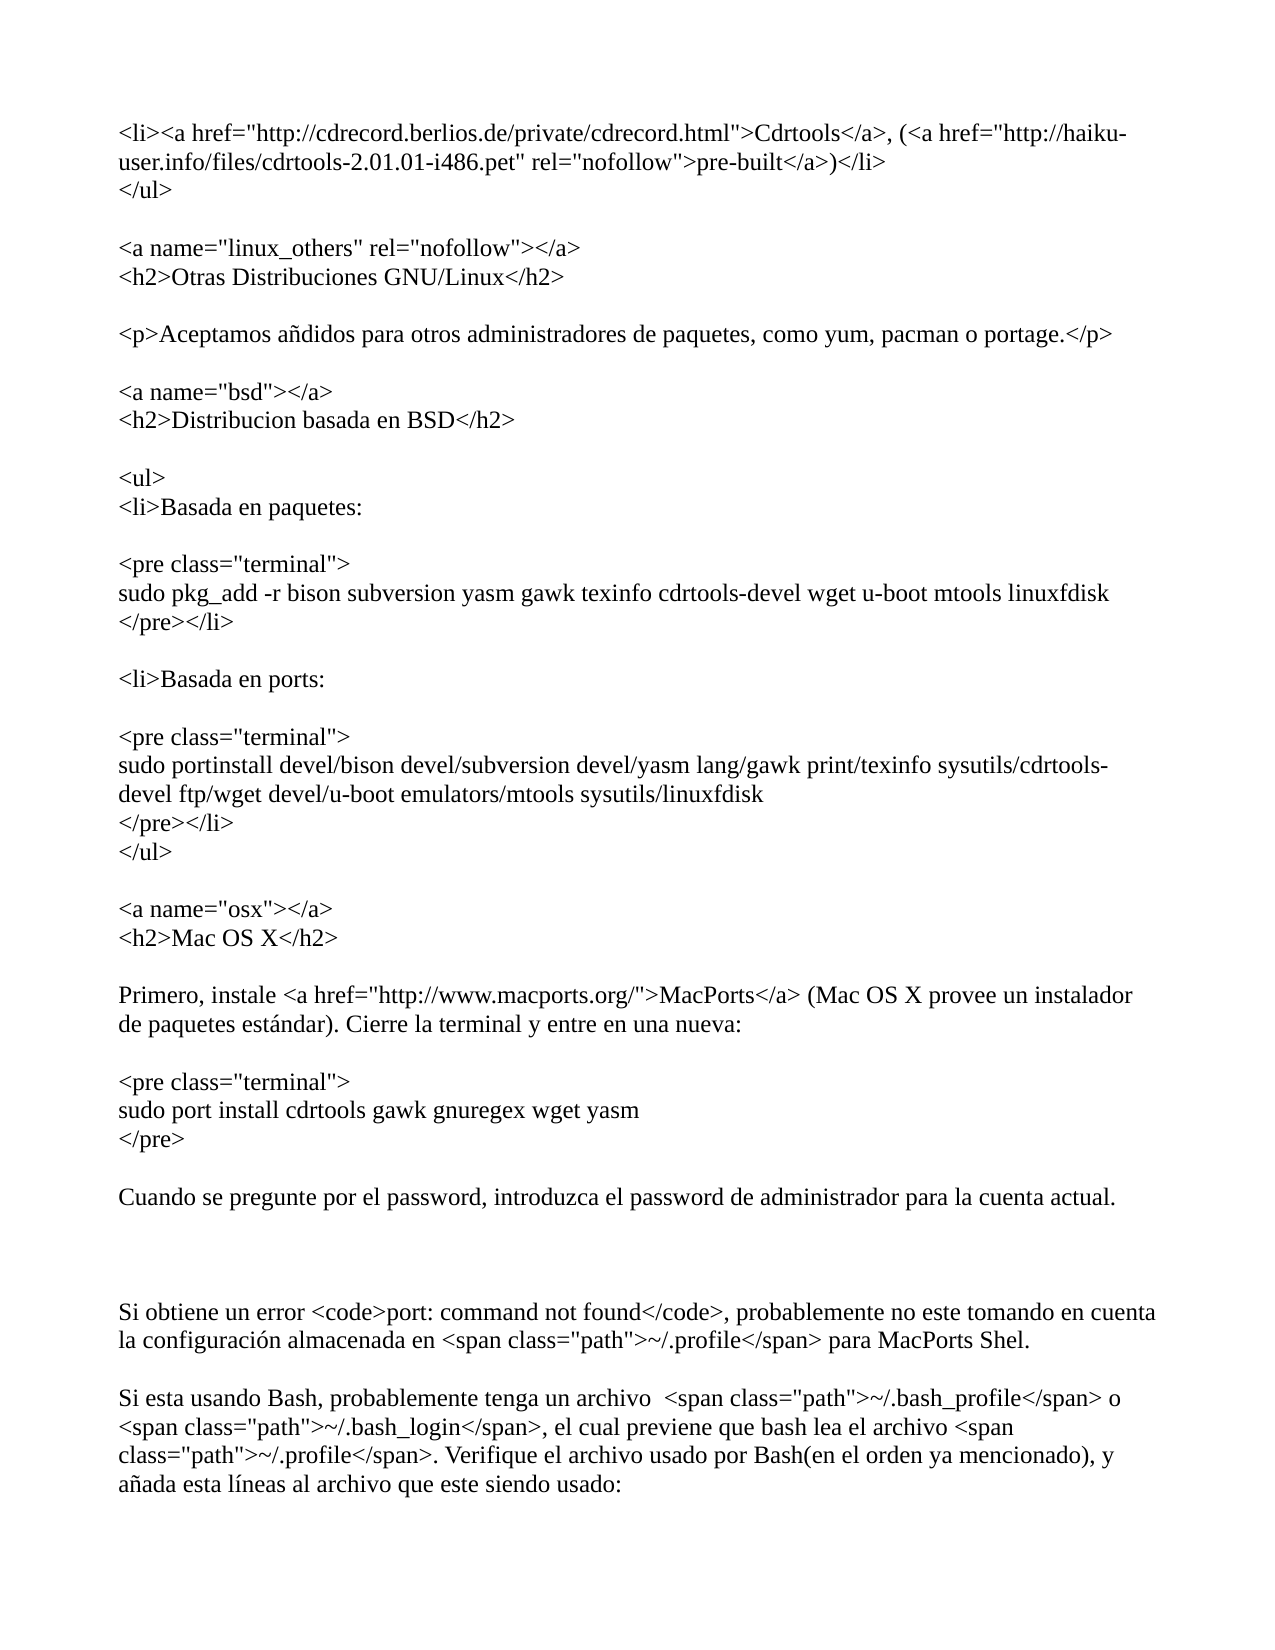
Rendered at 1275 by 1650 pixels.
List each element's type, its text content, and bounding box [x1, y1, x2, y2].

text Primero, instale <a href="http://www.macports.org/">MacPorts</a> (Mac OS X provee un instalador de paquetes estándar). Cierre la terminal y entre en una nueva: [118, 981, 1157, 1038]
text <a name="bsd"></a> [118, 377, 1157, 406]
text </pre></li> [118, 808, 1157, 837]
text </ul> [118, 837, 1157, 866]
text <p>Aceptamos añdidos para otros administradores de paquetes, como yum, pacman o portage.</p> [118, 319, 1157, 348]
text sudo pkg_add -r bison subversion yasm gawk texinfo cdrtools-devel wget u-boot mtools linuxfdisk [118, 578, 1157, 607]
text Si esta usando Bash, probablemente tenga un archivo <span class="path">~/.bash_profile</span> o <span class="path">~/.bash_login</span>, el cual previene que bash lea el archivo <span class="path">~/.profile</span>. Verifique el archivo usado por Bash(en el orden ya mencionado), y añada esta líneas al archivo que este siendo usado: [118, 1383, 1157, 1498]
text </ul> [118, 176, 1157, 204]
text <li>Basada en ports: [118, 664, 1157, 693]
text Si obtiene un error <code>port: command not found</code>, probablemente no este tomando en cuenta la configuración almacenada en <span class="path">~/.profile</span> para MacPorts Shel. [118, 1297, 1157, 1354]
text sudo port install cdrtools gawk gnuregex wget yasm [118, 1096, 1157, 1124]
text <li>Basada en paquetes: [118, 492, 1157, 521]
text <h2>Mac OS X</h2> [118, 923, 1157, 952]
text <ul> [118, 463, 1157, 492]
text <li><a href="http://cdrecord.berlios.de/private/cdrecord.html">Cdrtools</a>, (<a href="http://haiku-user.info/files/cdrtools-2.01.01-i486.pet" rel="nofollow">pre-built</a>)</li> [118, 118, 1157, 176]
text <pre class="terminal"> [118, 1067, 1157, 1096]
text <h2>Distribucion basada en BSD</h2> [118, 406, 1157, 434]
text <a name="linux_others" rel="nofollow"></a> [118, 233, 1157, 262]
text <pre class="terminal"> [118, 722, 1157, 751]
text </pre> [118, 1124, 1157, 1153]
text Cuando se pregunte por el password, introduzca el password de administrador para la cuenta actual. [118, 1182, 1157, 1211]
text <pre class="terminal"> [118, 549, 1157, 578]
text </pre></li> [118, 607, 1157, 636]
text <a name="osx"></a> [118, 894, 1157, 923]
text sudo portinstall devel/bison devel/subversion devel/yasm lang/gawk print/texinfo sysutils/cdrtools-devel ftp/wget devel/u-boot emulators/mtools sysutils/linuxfdisk [118, 751, 1157, 808]
text <h2>Otras Distribuciones GNU/Linux</h2> [118, 262, 1157, 291]
